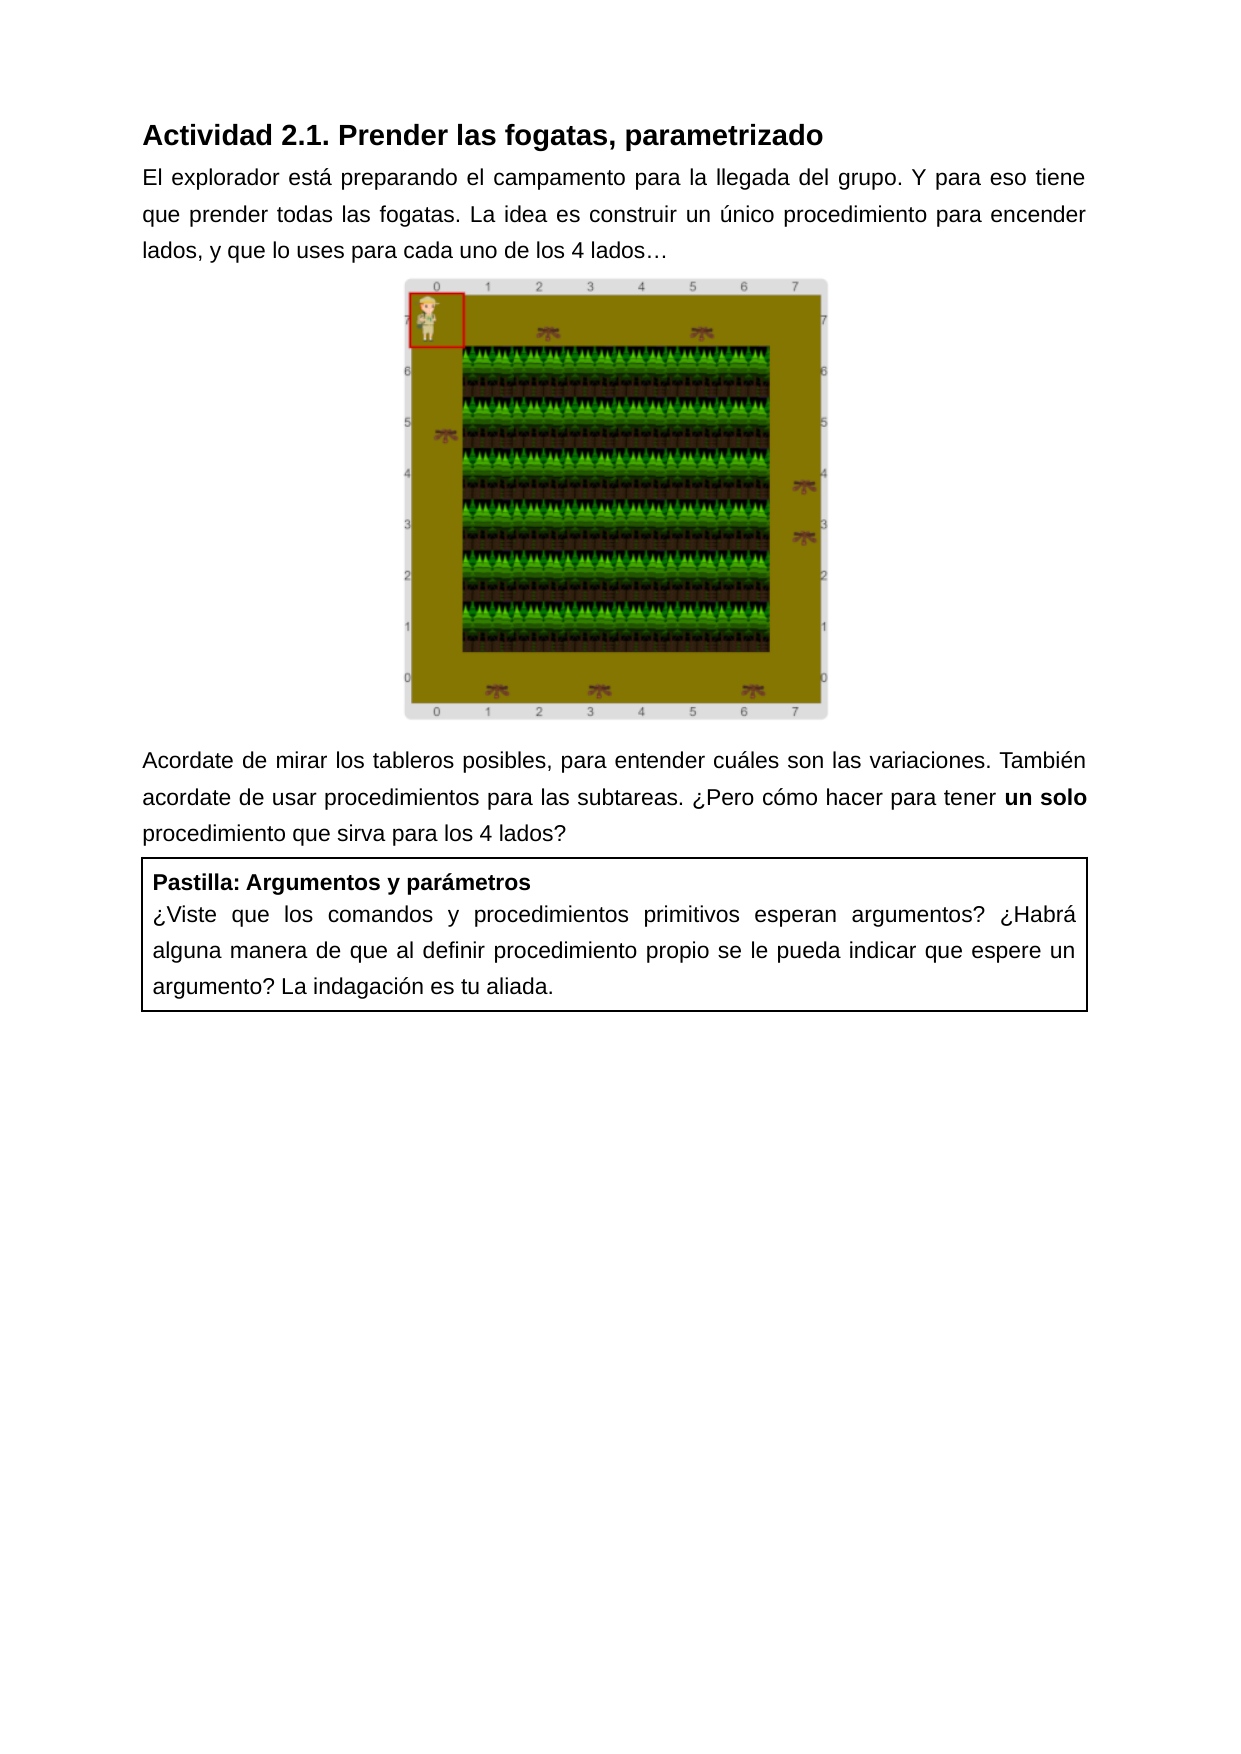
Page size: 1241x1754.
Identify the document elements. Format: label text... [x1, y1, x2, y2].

text Acordate de mirar los tableros posibles, para entender cuáles son las variaciones. También acordate de usar procedimientos para las subtareas. ¿Pero cómo hacer para tener un solo procedimiento que sirva para los 4 lados? [142, 747, 1087, 847]
picture [395, 273, 834, 726]
text El explorador está preparando el campamento para la llegada del grupo. Y para eso tiene que prender todas las fogatas. La idea es construir un único procedimiento para encender lados, y que lo uses para cada uno de los 4 lados… [142, 164, 1087, 263]
table_header Pastilla: Argumentos y parámetros ¿Viste que los comandos y procedimientos primitivos esperan argumentos? ¿Habrá alguna manera de que al definir procedimiento propio se le pueda indicar que espere un argumento? La indagación es tu aliada. [143, 859, 1086, 1010]
text Actividad 2.1. Prender las fogatas, parametrizado [142, 118, 1087, 152]
